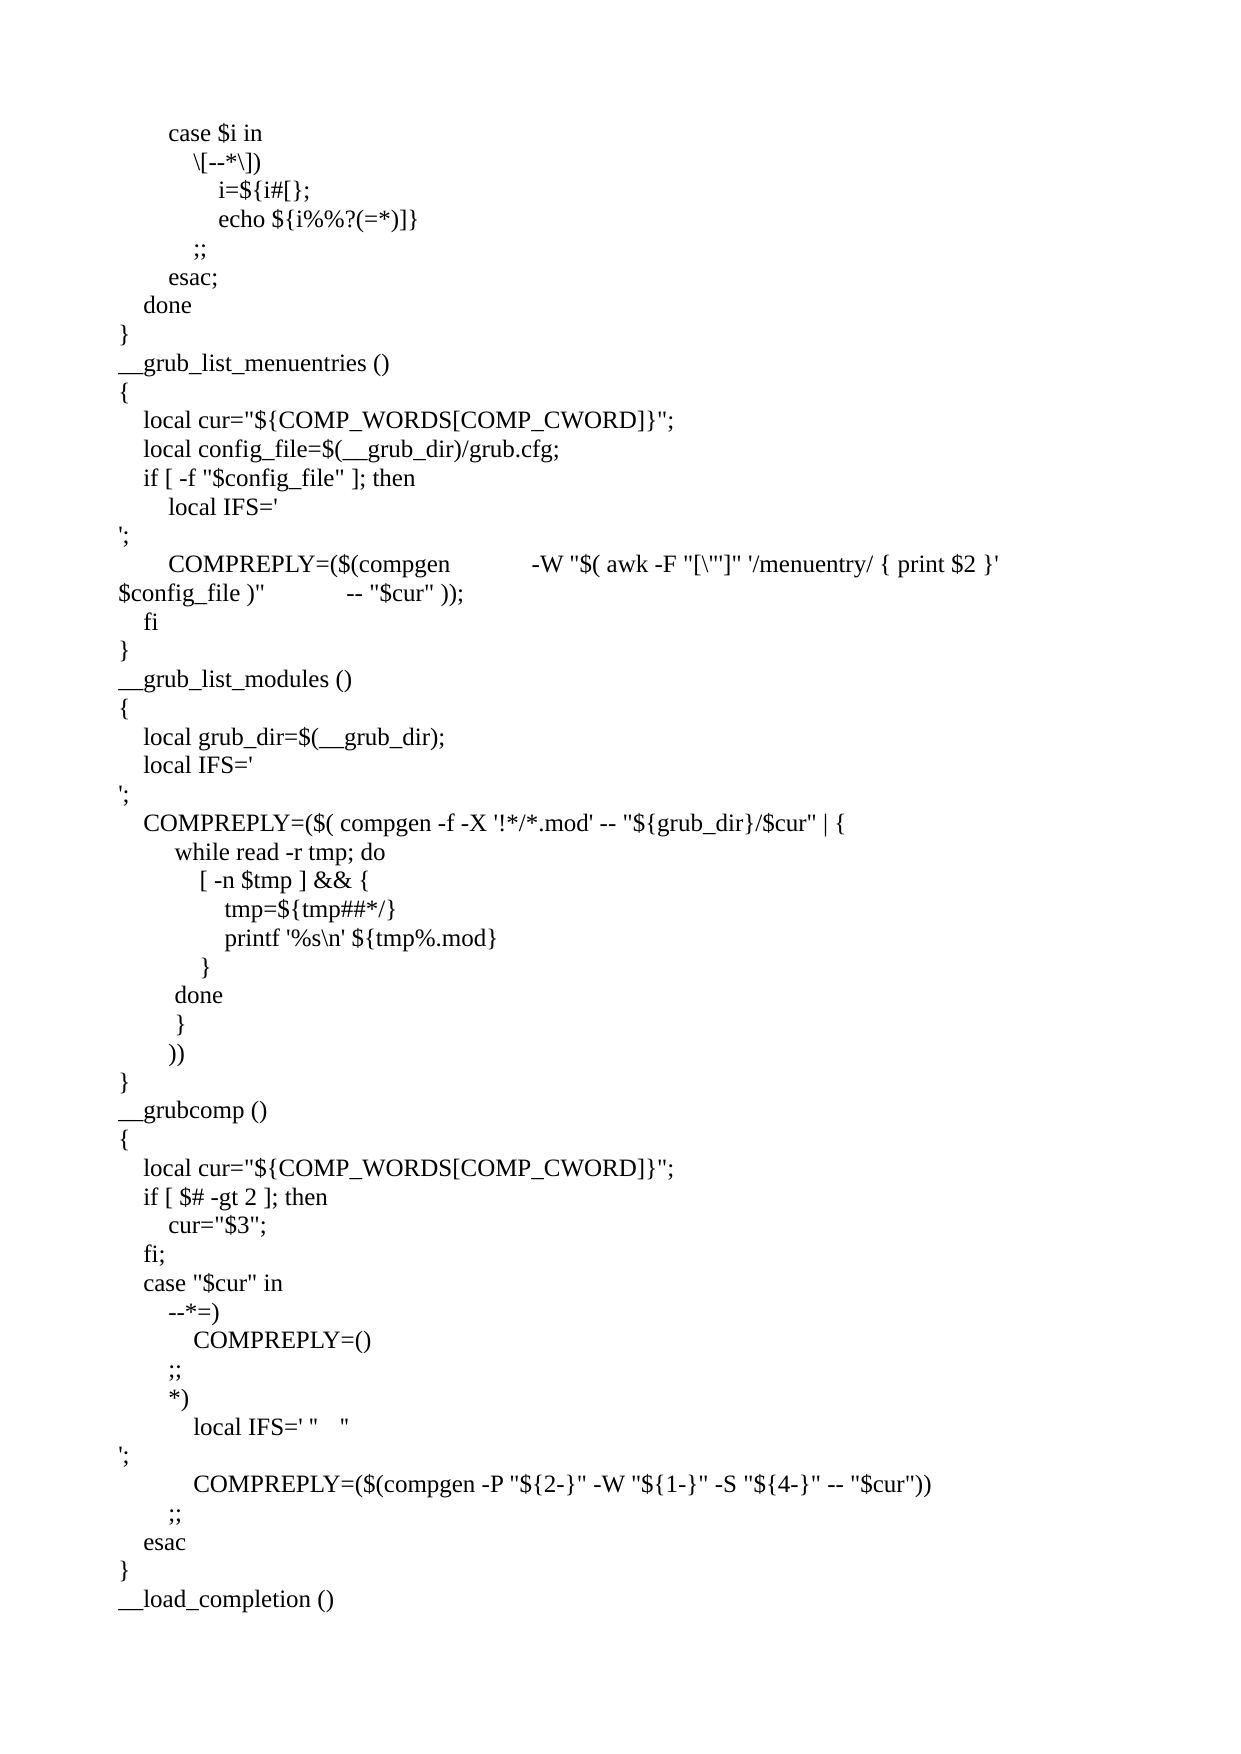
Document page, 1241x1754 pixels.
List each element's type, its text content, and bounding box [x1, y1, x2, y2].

text '; [118, 779, 1122, 808]
text fi [118, 607, 1122, 636]
text done [118, 291, 1122, 319]
text fi; [118, 1239, 1122, 1268]
text )) [118, 1038, 1122, 1067]
text } [118, 1067, 1122, 1096]
text esac; [118, 262, 1122, 291]
text done [118, 981, 1122, 1009]
text __grub_list_menuentries () [118, 348, 1122, 377]
text } [118, 952, 1122, 981]
text COMPREPLY=($(compgen -P "${2-}" -W "${1-}" -S "${4-}" -- "$cur")) [118, 1469, 1122, 1498]
text __load_completion () [118, 1584, 1122, 1613]
text cur="$3"; [118, 1211, 1122, 1239]
text local cur="${COMP_WORDS[COMP_CWORD]}"; [118, 406, 1122, 434]
text { [118, 693, 1122, 722]
text ;; [118, 233, 1122, 262]
text case $i in [118, 118, 1122, 147]
text '; [118, 521, 1122, 549]
text } [118, 319, 1122, 348]
text '; [118, 1441, 1122, 1469]
text } [118, 1556, 1122, 1584]
text COMPREPLY=() [118, 1326, 1122, 1354]
text --*=) [118, 1297, 1122, 1326]
text *) [118, 1383, 1122, 1412]
text { [118, 1124, 1122, 1153]
text ;; [118, 1354, 1122, 1383]
text local IFS=' '' '' [118, 1412, 1122, 1441]
text __grub_list_modules () [118, 664, 1122, 693]
text } [118, 1009, 1122, 1038]
text local IFS=' [118, 751, 1122, 779]
text esac [118, 1527, 1122, 1556]
text local config_file=$(__grub_dir)/grub.cfg; [118, 434, 1122, 463]
text printf '%s\n' ${tmp%.mod} [118, 923, 1122, 952]
text local IFS=' [118, 492, 1122, 521]
text tmp=${tmp##*/} [118, 894, 1122, 923]
text { [118, 377, 1122, 406]
text echo ${i%%?(=*)]} [118, 204, 1122, 233]
text \[--*\]) [118, 147, 1122, 176]
text if [ $# -gt 2 ]; then [118, 1182, 1122, 1211]
text i=${i#[}; [118, 176, 1122, 204]
text case "$cur" in [118, 1268, 1122, 1297]
text if [ -f "$config_file" ]; then [118, 463, 1122, 492]
text local grub_dir=$(__grub_dir); [118, 722, 1122, 751]
text local cur="${COMP_WORDS[COMP_CWORD]}"; [118, 1153, 1122, 1182]
text COMPREPLY=($(compgen -W "$( awk -F "[\"']" '/menuentry/ { print $2 }' $config_file )" -- "$cur" )); [118, 549, 1122, 607]
text [ -n $tmp ] && { [118, 866, 1122, 894]
text } [118, 636, 1122, 664]
text COMPREPLY=($( compgen -f -X '!*/*.mod' -- "${grub_dir}/$cur" | { [118, 808, 1122, 837]
text ;; [118, 1498, 1122, 1527]
text while read -r tmp; do [118, 837, 1122, 866]
text __grubcomp () [118, 1096, 1122, 1124]
